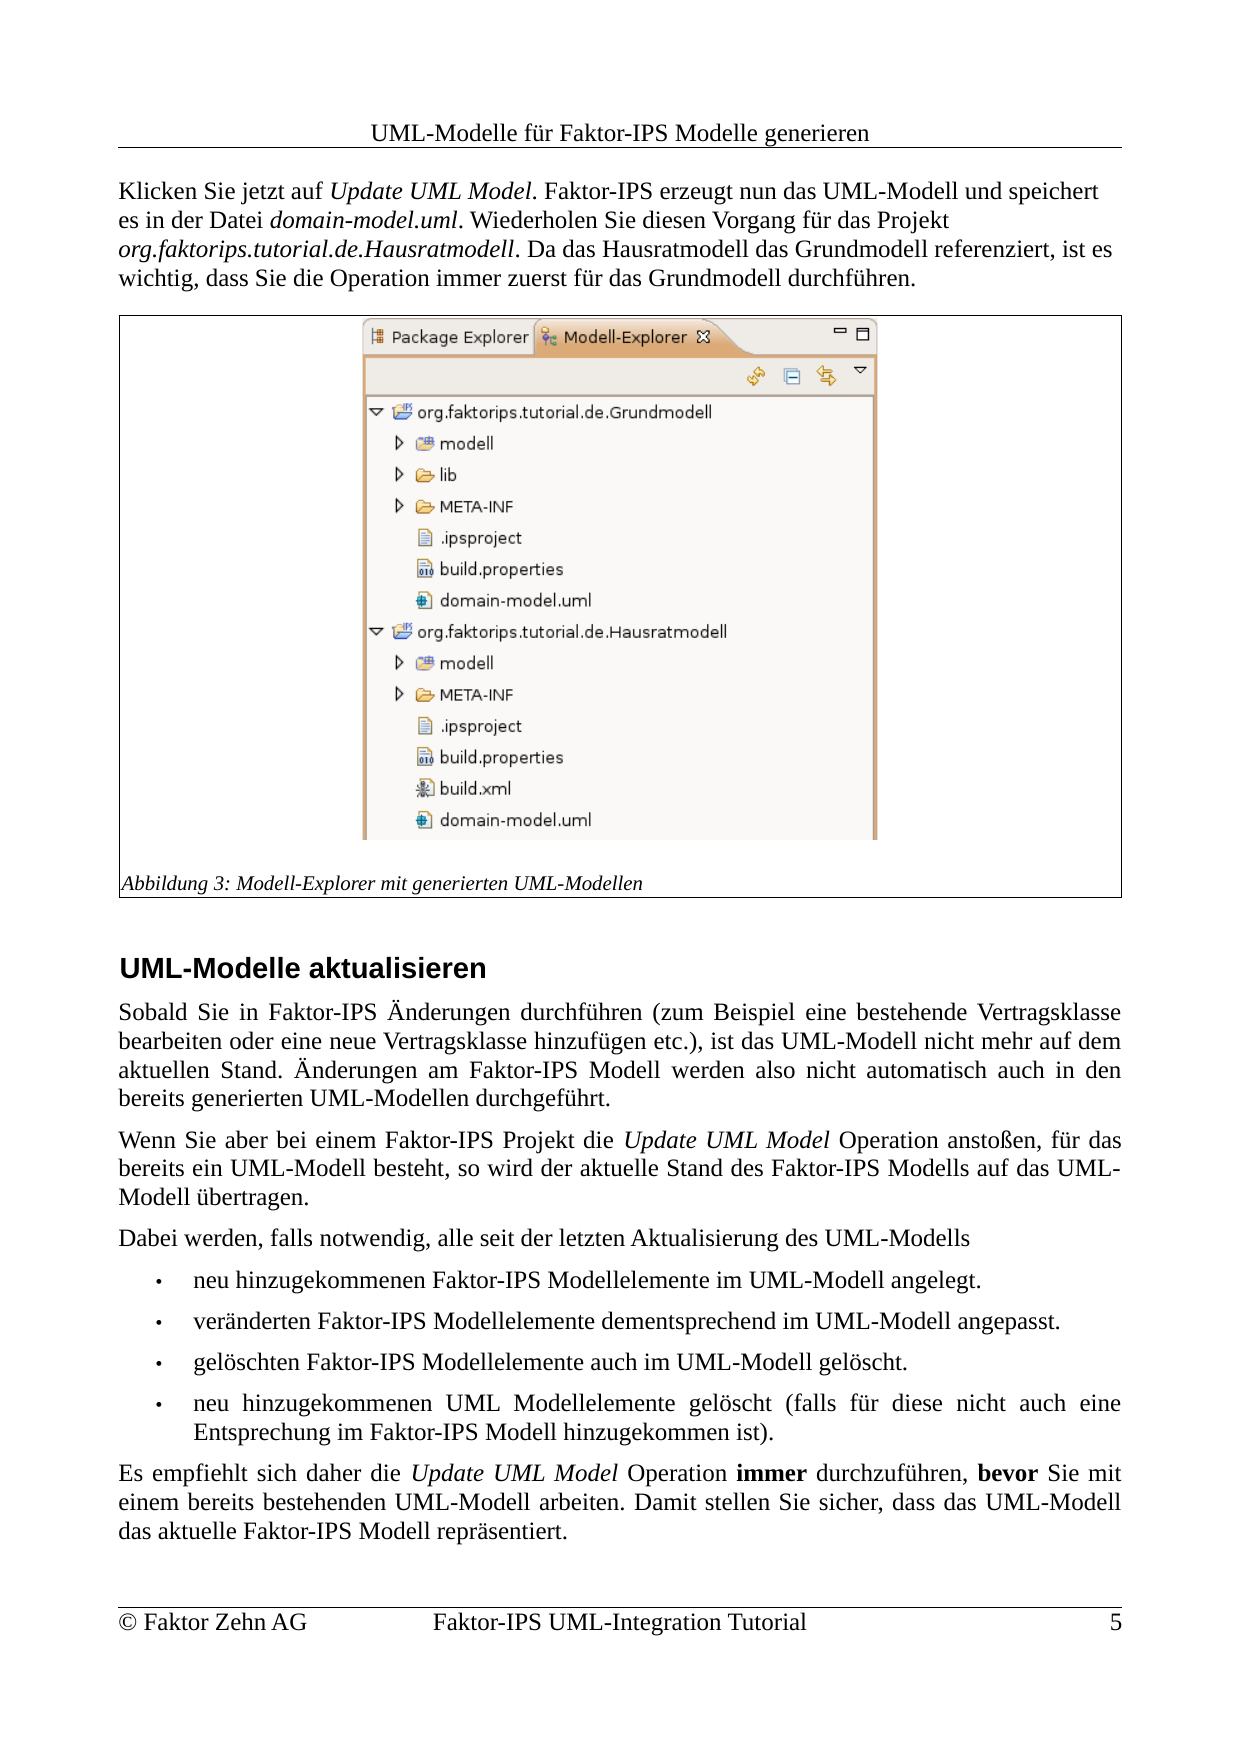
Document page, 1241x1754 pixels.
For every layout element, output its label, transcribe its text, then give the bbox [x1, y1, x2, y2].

list neu hinzugekommenen UML Modellelemente gelöscht (falls für diese nicht auch eine Entsprechung im Faktor-IPS Modell hinzugekommen ist). [156, 1388, 1122, 1446]
list neu hinzugekommenen Faktor-IPS Modellelemente im UML-Modell angelegt. [156, 1265, 1122, 1293]
text Wenn Sie aber bei einem Faktor-IPS Projekt die Update UML Model Operation anstoßen, für das bereits ein UML-Modell besteht, so wird der aktuelle Stand des Faktor-IPS Modells auf das UML-Modell übertragen. [118, 1125, 1122, 1211]
list veränderten Faktor-IPS Modellelemente dementsprechend im UML-Modell angepasst. [156, 1306, 1122, 1335]
text Dabei werden, falls notwendig, alle seit der letzten Aktualisierung des UML-Modells [118, 1223, 1122, 1252]
text Klicken Sie jetzt auf Update UML Model. Faktor-IPS erzeugt nun das UML-Modell und speichert es in der Datei domain-model.uml. Wiederholen Sie diesen Vorgang für das Projekt org.faktorips.tutorial.de.Hausratmodell. Da das Hausratmodell das Grundmodell referenziert, ist es wichtig, dass Sie die Operation immer zuerst für das Grundmodell durchführen. [118, 176, 1122, 291]
list gelöschten Faktor-IPS Modellelemente auch im UML-Modell gelöscht. [156, 1347, 1122, 1376]
subtitle UML-Modelle aktualisieren [118, 951, 1122, 985]
picture [362, 318, 878, 840]
text Es empfiehlt sich daher die Update UML Model Operation immer durchzuführen, bevor Sie mit einem bereits bestehenden UML-Modell arbeiten. Damit stellen Sie sicher, dass das UML-Modell das aktuelle Faktor-IPS Modell repräsentiert. [118, 1458, 1122, 1545]
text Abbildung 3: Modell-Explorer mit generierten UML-Modellen [121, 870, 1119, 894]
text Sobald Sie in Faktor-IPS Änderungen durchführen (zum Beispiel eine bestehende Vertragsklasse bearbeiten oder eine neue Vertragsklasse hinzufügen etc.), ist das UML-Modell nicht mehr auf dem aktuellen Stand. Änderungen am Faktor-IPS Modell werden also nicht automatisch auch in den bereits generierten UML-Modellen durchgeführt. [118, 997, 1122, 1112]
